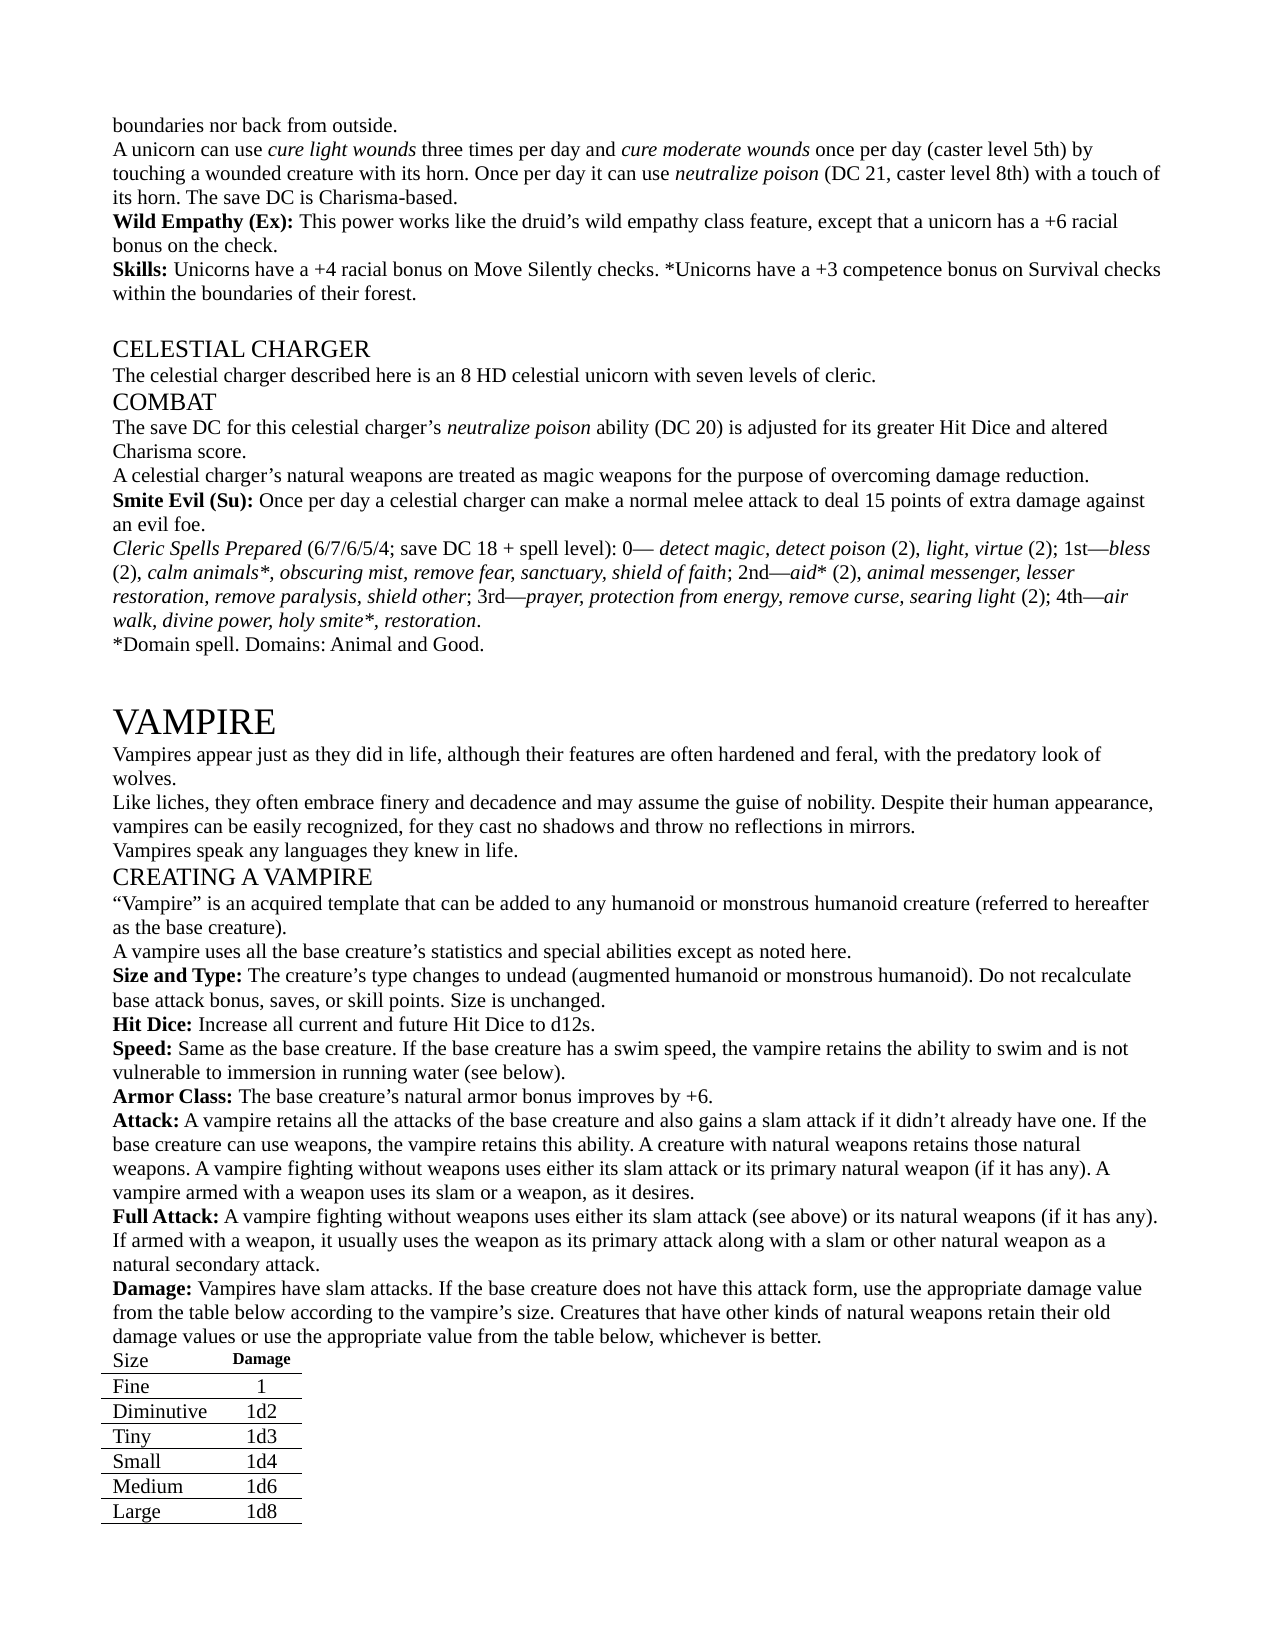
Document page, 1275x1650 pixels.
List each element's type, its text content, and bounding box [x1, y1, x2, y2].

text *Domain spell. Domains: Animal and Good. [112, 632, 1162, 656]
text Damage: Vampires have slam attacks. If the base creature does not have this attack form, use the appropriate damage value from the table below according to the vampire’s size. Creatures that have other kinds of natural weapons retain their old damage values or use the appropriate value from the table below, whichever is better. [112, 1276, 1162, 1348]
text A celestial charger’s natural weapons are treated as magic weapons for the purpose of overcoming damage reduction. [112, 463, 1162, 487]
text Full Attack: A vampire fighting without weapons uses either its slam attack (see above) or its natural weapons (if it has any). If armed with a weapon, it usually uses the weapon as its primary attack along with a slam or other natural weapon as a natural secondary attack. [112, 1204, 1162, 1276]
table_cell 1 [221, 1374, 302, 1398]
table_cell 1d4 [221, 1449, 302, 1473]
text A unicorn can use cure light wounds three times per day and cure moderate wounds once per day (caster level 5th) by touching a wounded creature with its horn. Once per day it can use neutralize poison (DC 21, caster level 8th) with a touch of its horn. The save DC is Charisma-based. [112, 137, 1162, 209]
text Like liches, they often embrace finery and decadence and may assume the guise of nobility. Despite their human appearance, vampires can be easily recognized, for they cast no shadows and throw no reflections in mirrors. [112, 790, 1162, 838]
text boundaries nor back from outside. [112, 112, 1162, 137]
text Vampires appear just as they did in life, although their features are often hardened and feral, with the predatory look of wolves. [112, 742, 1162, 790]
table_cell 1d6 [221, 1474, 302, 1498]
text The save DC for this celestial charger’s neutralize poison ability (DC 20) is adjusted for its greater Hit Dice and altered Charisma score. [112, 415, 1162, 463]
text Size and Type: The creature’s type changes to undead (augmented humanoid or monstrous humanoid). Do not recalculate base attack bonus, saves, or skill points. Size is unchanged. [112, 963, 1162, 1012]
text A vampire uses all the base creature’s statistics and special abilities except as noted here. [112, 939, 1162, 963]
text VAMPIRE [112, 699, 1162, 742]
text Attack: A vampire retains all the attacks of the base creature and also gains a slam attack if it didn’t already have one. If the base creature can use weapons, the vampire retains this ability. A creature with natural weapons retains those natural weapons. A vampire fighting without weapons uses either its slam attack or its primary natural weapon (if it has any). A vampire armed with a weapon uses its slam or a weapon, as it desires. [112, 1108, 1162, 1204]
text “Vampire” is an acquired template that can be added to any humanoid or monstrous humanoid creature (referred to hereafter as the base creature). [112, 891, 1162, 939]
text CELESTIAL CHARGER [112, 334, 1162, 362]
text Cleric Spells Prepared (6/7/6/5/4; save DC 18 + spell level): 0— detect magic, detect poison (2), light, virtue (2); 1st—bless (2), calm animals*, obscuring mist, remove fear, sanctuary, shield of faith; 2nd—aid* (2), animal messenger, lesser restoration, remove paralysis, shield other; 3rd—prayer, protection from energy, remove curse, searing light (2); 4th—air walk, divine power, holy smite*, restoration. [112, 536, 1162, 632]
table_cell Medium [101, 1474, 221, 1498]
table_header Size [101, 1349, 221, 1372]
text Armor Class: The base creature’s natural armor bonus improves by +6. [112, 1084, 1162, 1108]
table_cell 1d2 [221, 1399, 302, 1423]
text Speed: Same as the base creature. If the base creature has a swim speed, the vampire retains the ability to swim and is not vulnerable to immersion in running water (see below). [112, 1036, 1162, 1084]
text Hit Dice: Increase all current and future Hit Dice to d12s. [112, 1012, 1162, 1036]
table_cell Small [101, 1449, 221, 1473]
text Smite Evil (Su): Once per day a celestial charger can make a normal melee attack to deal 15 points of extra damage against an evil foe. [112, 487, 1162, 536]
table_cell Tiny [101, 1424, 221, 1448]
text The celestial charger described here is an 8 HD celestial unicorn with seven levels of cleric. [112, 362, 1162, 387]
table_cell 1d8 [221, 1499, 302, 1523]
table_cell Diminutive [101, 1399, 221, 1423]
text Wild Empathy (Ex): This power works like the druid’s wild empathy class feature, except that a unicorn has a +6 racial bonus on the check. [112, 209, 1162, 257]
text COMBAT [112, 387, 1162, 415]
table_cell Large [101, 1499, 221, 1523]
text Skills: Unicorns have a +4 racial bonus on Move Silently checks. *Unicorns have a +3 competence bonus on Survival checks within the boundaries of their forest. [112, 257, 1162, 305]
table_cell Fine [101, 1374, 221, 1398]
table_header Damage [221, 1349, 302, 1372]
text Vampires speak any languages they knew in life. [112, 838, 1162, 862]
table_cell 1d3 [221, 1424, 302, 1448]
text CREATING A VAMPIRE [112, 862, 1162, 891]
